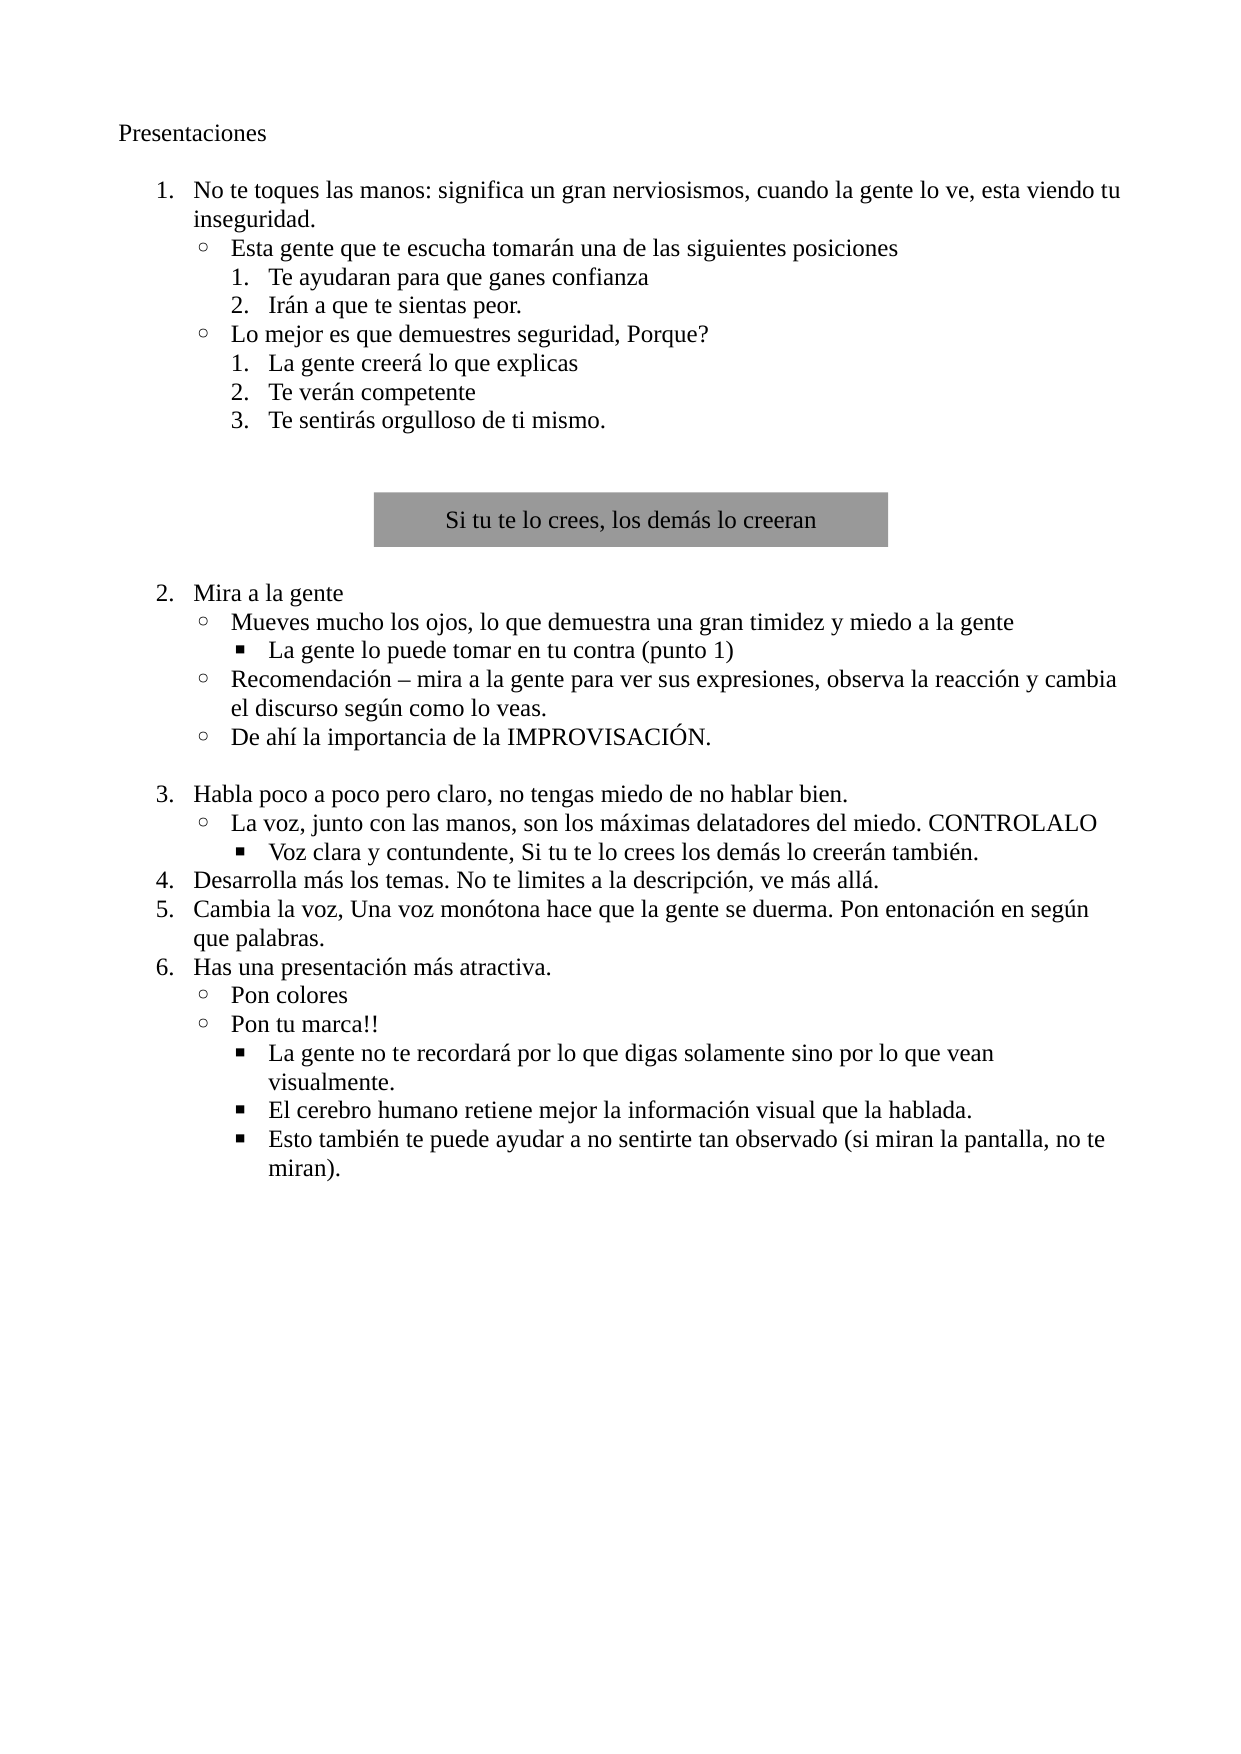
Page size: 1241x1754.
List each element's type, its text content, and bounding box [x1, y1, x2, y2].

list Te verán competente [231, 377, 1122, 406]
list Irán a que te sientas peor. [231, 291, 1122, 319]
list La gente creerá lo que explicas [231, 348, 1122, 377]
list Cambia la voz, Una voz monótona hace que la gente se duerma. Pon entonación en según que palabras. [156, 894, 1122, 952]
list Pon colores [193, 981, 1122, 1009]
list Lo mejor es que demuestres seguridad, Porque? [193, 319, 1122, 348]
list Habla poco a poco pero claro, no tengas miedo de no hablar bien. [156, 779, 1122, 808]
list Recomendación – mira a la gente para ver sus expresiones, observa la reacción y cambia el discurso según como lo veas. [193, 664, 1122, 722]
list La gente no te recordará por lo que digas solamente sino por lo que vean visualmente. [231, 1038, 1122, 1096]
list El cerebro humano retiene mejor la información visual que la hablada. [231, 1096, 1122, 1124]
list Desarrolla más los temas. No te limites a la descripción, ve más allá. [156, 866, 1122, 894]
list Voz clara y contundente, Si tu te lo crees los demás lo creerán también. [231, 837, 1122, 866]
list Esto también te puede ayudar a no sentirte tan observado (si miran la pantalla, no te miran). [231, 1124, 1122, 1182]
list La voz, junto con las manos, son los máximas delatadores del miedo. CONTROLALO [193, 808, 1122, 837]
list De ahí la importancia de la IMPROVISACIÓN. [193, 722, 1122, 751]
list Mueves mucho los ojos, lo que demuestra una gran timidez y miedo a la gente [193, 607, 1122, 636]
list La gente lo puede tomar en tu contra (punto 1) [231, 636, 1122, 664]
list Te ayudaran para que ganes confianza [231, 262, 1122, 291]
list Has una presentación más atractiva. [156, 952, 1122, 981]
list Esta gente que te escucha tomarán una de las siguientes posiciones [193, 233, 1122, 262]
list No te toques las manos: significa un gran nerviosismos, cuando la gente lo ve, esta viendo tu inseguridad. [156, 176, 1122, 233]
list Te sentirás orgulloso de ti mismo. [231, 406, 1122, 434]
text Presentaciones [118, 118, 1122, 147]
list Mira a la gente [156, 578, 1122, 607]
list Pon tu marca!! [193, 1009, 1122, 1038]
